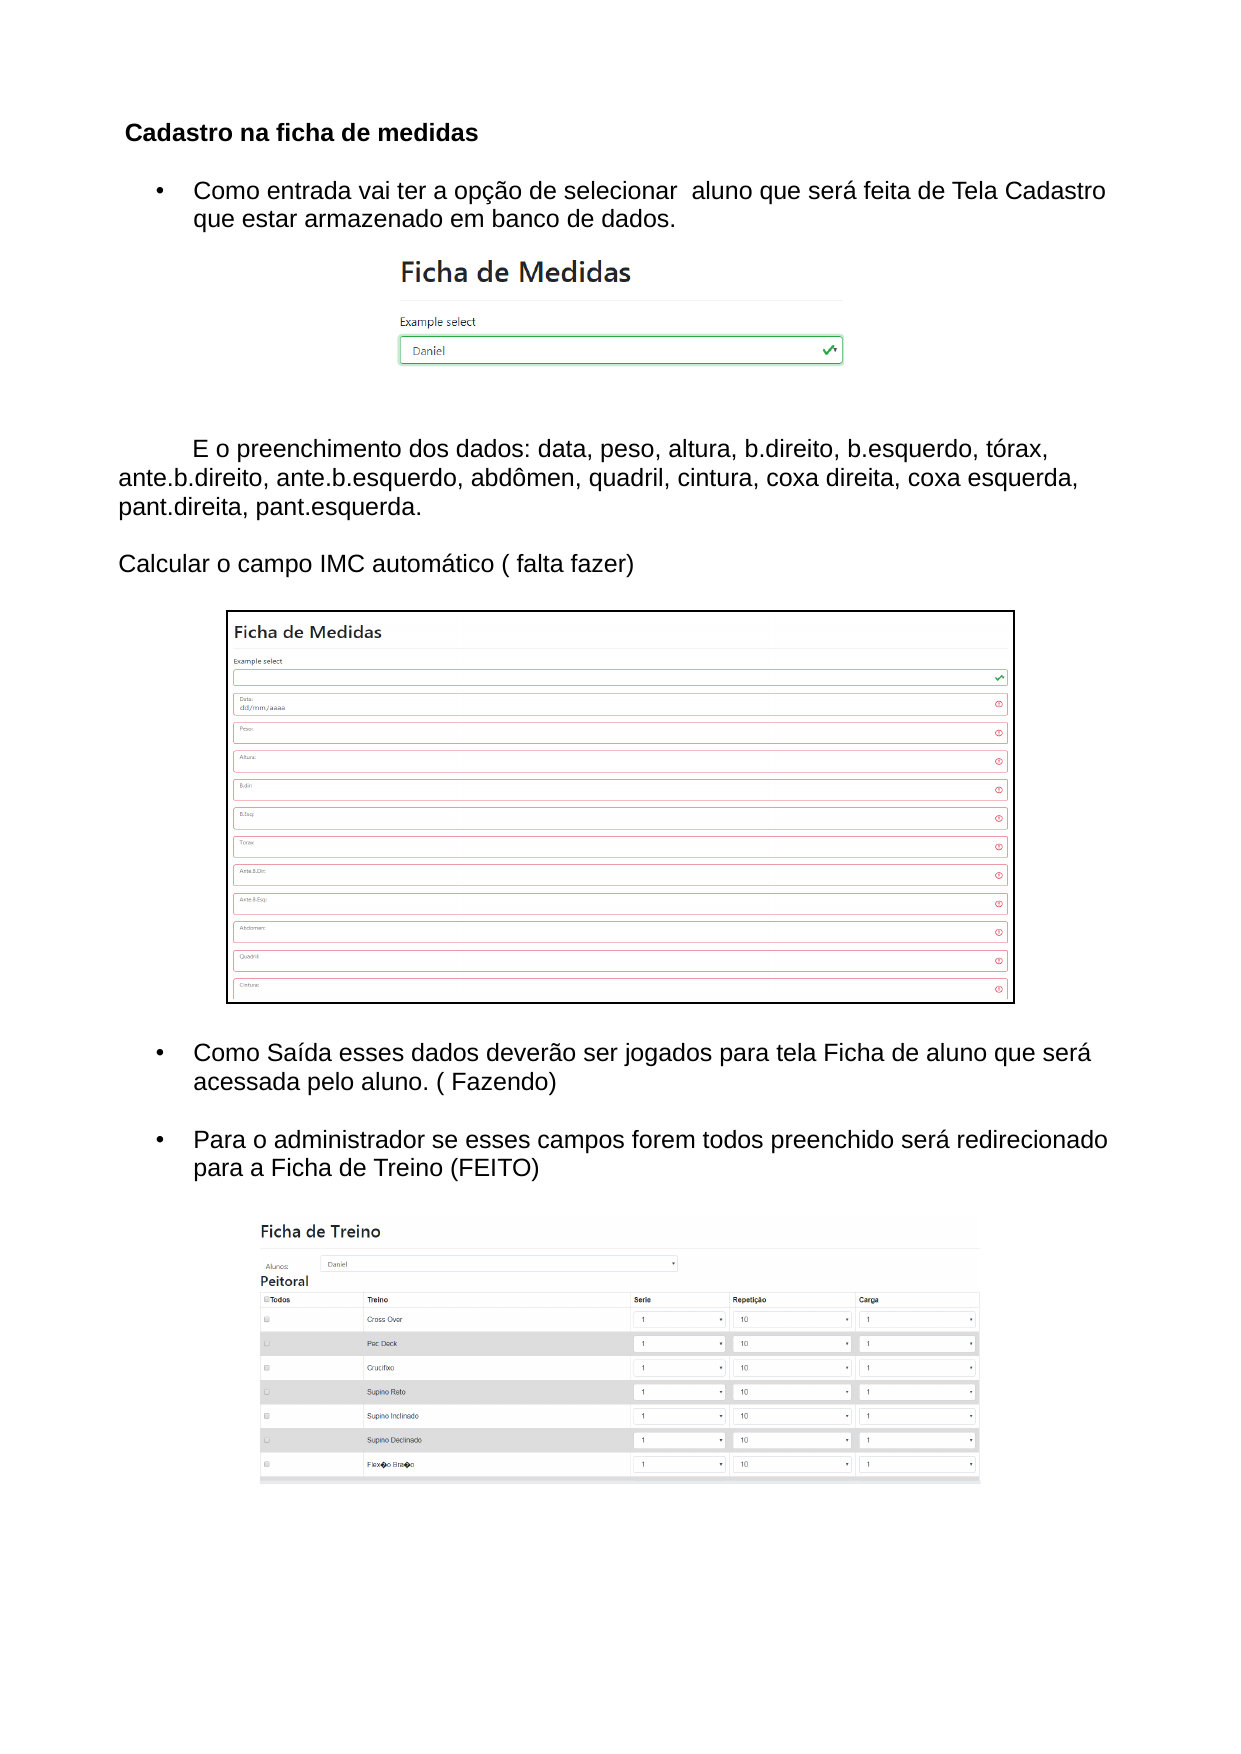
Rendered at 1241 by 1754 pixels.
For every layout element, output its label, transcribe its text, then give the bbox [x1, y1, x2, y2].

list Como entrada vai ter a opção de selecionar aluno que será feita de Tela Cadastro que estar armazenado em banco de dados. [156, 176, 1122, 233]
text Cadastro na ficha de medidas [118, 118, 1122, 147]
picture [396, 256, 845, 371]
list Para o administrador se esses campos forem todos preenchido será redirecionado para a Ficha de Treino (FEITO) [156, 1124, 1122, 1182]
text E o preenchimento dos dados: data, peso, altura, b.direito, b.esquerdo, tórax, ante.b.direito, ante.b.esquerdo, abdômen, quadril, cintura, coxa direita, coxa esquerda, pant.direita, pant.esquerda. [118, 434, 1122, 521]
text Calcular o campo IMC automático ( falta fazer) [118, 549, 1122, 578]
picture [230, 615, 1010, 999]
picture [259, 1211, 981, 1484]
list Como Saída esses dados deverão ser jogados para tela Ficha de aluno que será acessada pelo aluno. ( Fazendo) [156, 1038, 1122, 1096]
